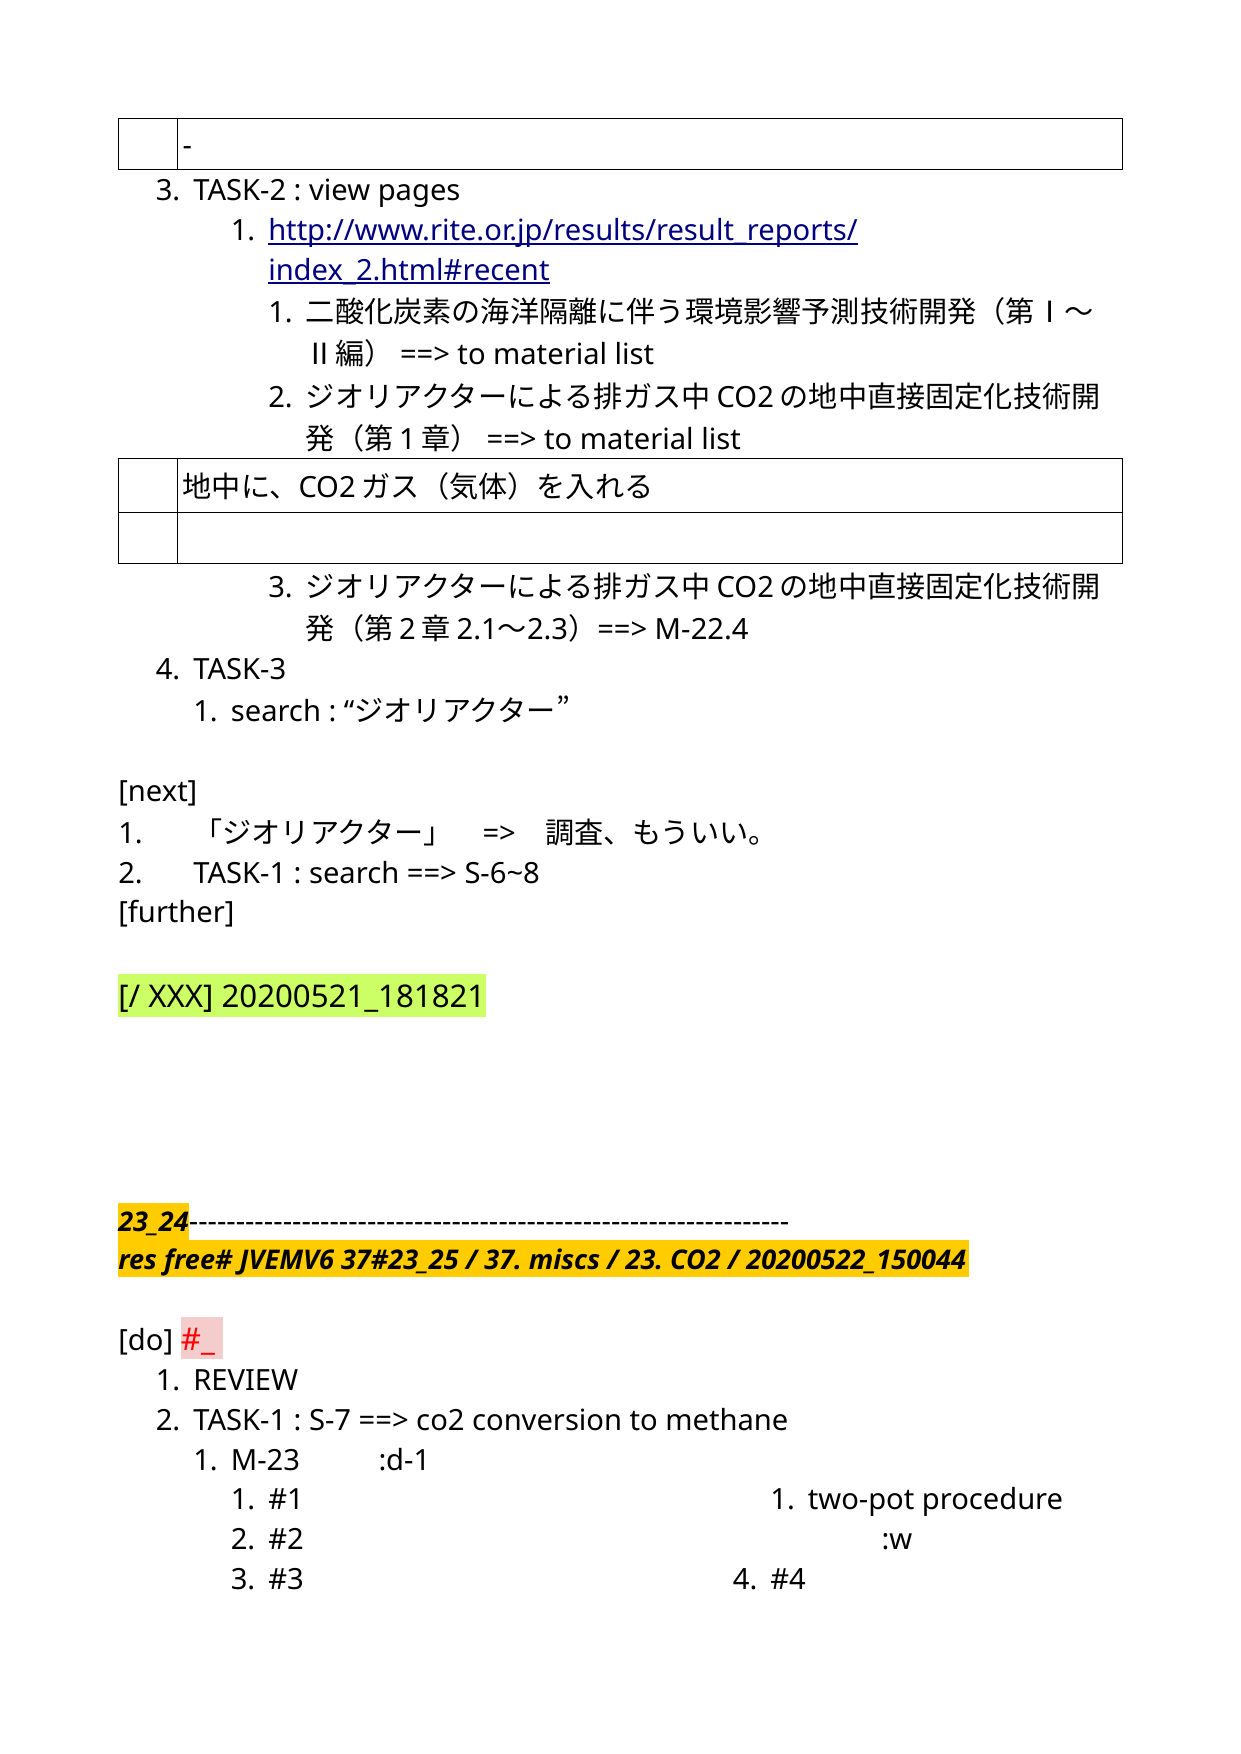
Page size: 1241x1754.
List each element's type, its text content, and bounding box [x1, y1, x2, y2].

text [next] [118, 770, 1122, 810]
list TASK-3 [156, 648, 1122, 688]
text [/ XXX] 20200521_181821 [118, 931, 1122, 1017]
list #4 [733, 1558, 1122, 1598]
table_header [119, 459, 177, 512]
table_header [119, 119, 177, 169]
text res free# JVEMV6 37#23_25 / 37. miscs / 23. CO2 / 20200522_150044 [118, 1240, 1122, 1277]
list M-23 :d-1 [193, 1439, 1122, 1478]
text 23_24---------------------------------------------------------------- [118, 1201, 1122, 1240]
list 二酸化炭素の海洋隔離に伴う環境影響予測技術開発（第Ⅰ～Ⅱ編） ==> to material list [268, 288, 1122, 373]
list #3 [231, 1558, 620, 1598]
table_header - [178, 119, 1122, 169]
list #2 [231, 1518, 620, 1558]
list search : “ジオリアクター” [193, 688, 1122, 730]
list TASK-1 : search ==> S-6~8 [118, 852, 1122, 892]
list two-pot procedure :w [770, 1478, 1122, 1558]
list TASK-1 : S-7 ==> co2 conversion to methane [156, 1399, 1122, 1439]
text [do] #_ [118, 1317, 1122, 1359]
table_cell [119, 513, 177, 563]
list 「ジオリアクター」 => 調査、もういい。 [118, 810, 1122, 852]
list TASK-2 : view pages [156, 170, 1122, 209]
list ジオリアクターによる排ガス中CO2の地中直接固定化技術開発（第1章） ==> to material list [268, 373, 1122, 458]
table_header 地中に、CO2ガス（気体）を入れる [178, 459, 1122, 512]
list http://www.rite.or.jp/results/result_reports/index_2.html#recent [231, 209, 1122, 288]
list ジオリアクターによる排ガス中CO2の地中直接固定化技術開発（第2章2.1～2.3）==> M-22.4 [268, 564, 1122, 648]
list #1 [231, 1478, 620, 1518]
table_cell [178, 513, 1122, 563]
text [further] [118, 892, 1122, 931]
list REVIEW [156, 1359, 1122, 1399]
